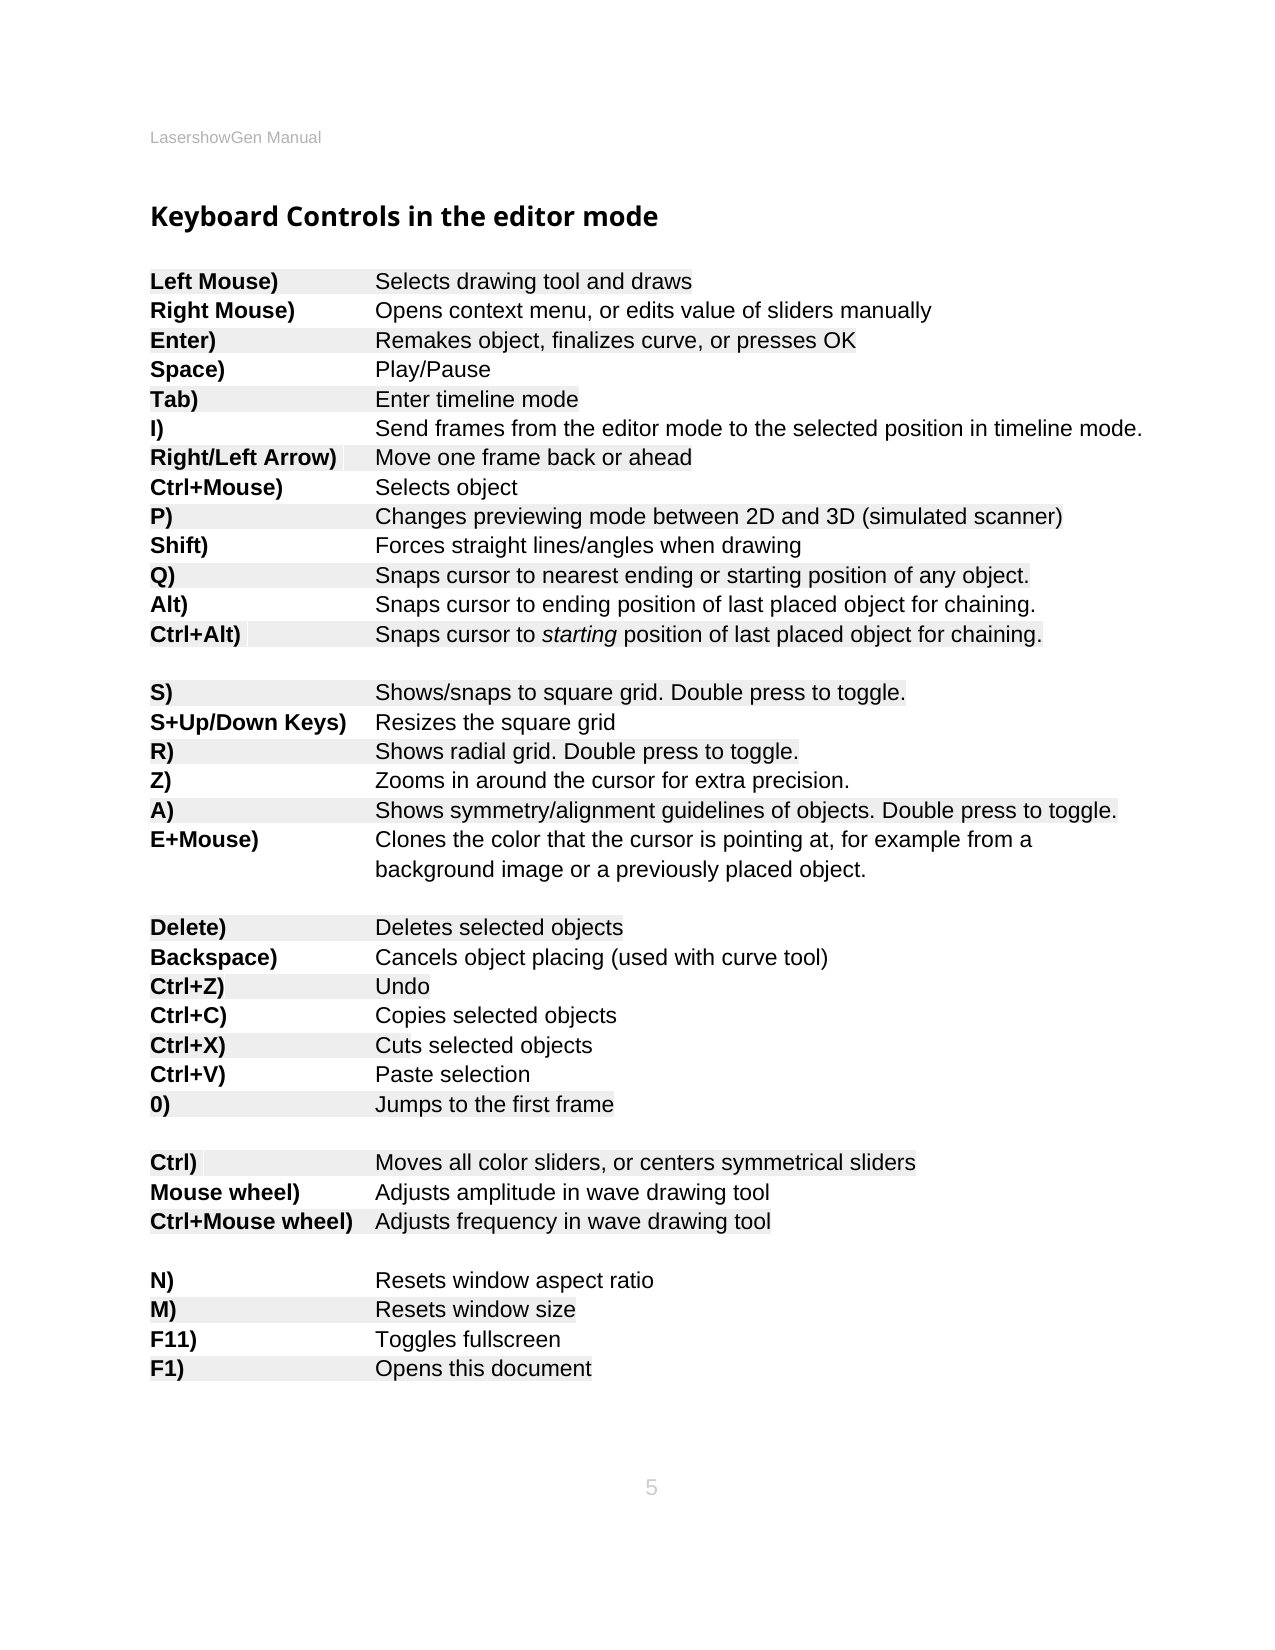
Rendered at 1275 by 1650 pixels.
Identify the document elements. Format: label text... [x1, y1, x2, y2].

text Mouse wheel) Adjusts amplitude in wave drawing tool [150, 1179, 1153, 1205]
text Enter) Remakes object, finalizes curve, or presses OK [150, 328, 1153, 353]
text Ctrl) Moves all color sliders, or centers symmetrical sliders [150, 1150, 1153, 1176]
text F1) Opens this document [150, 1356, 1153, 1381]
text M) Resets window size [150, 1297, 1153, 1323]
text Ctrl+Z) Undo [150, 974, 1153, 999]
text Ctrl+Alt) Snaps cursor to starting position of last placed object for chaining. [150, 621, 1153, 647]
text S+Up/Down Keys) Resizes the square grid [150, 709, 1153, 735]
text Ctrl+Mouse) Selects object [150, 474, 1153, 500]
text Shift) Forces straight lines/angles when drawing [150, 533, 1153, 559]
text Right/Left Arrow) Move one frame back or ahead [150, 445, 1153, 471]
text F11) Toggles fullscreen [150, 1326, 1153, 1352]
text Ctrl+C) Copies selected objects [150, 1003, 1153, 1029]
text Delete) Deletes selected objects [150, 915, 1153, 941]
text P) Changes previewing mode between 2D and 3D (simulated scanner) [150, 504, 1153, 529]
text Space) Play/Pause [150, 357, 1153, 383]
text A) Shows symmetry/alignment guidelines of objects. Double press to toggle. [150, 798, 1153, 823]
text Right Mouse) Opens context menu, or edits value of sliders manually [150, 298, 1153, 324]
text Ctrl+Mouse wheel) Adjusts frequency in wave drawing tool [150, 1209, 1153, 1234]
text S) Shows/snaps to square grid. Double press to toggle. [150, 680, 1153, 706]
text Alt) Snaps cursor to ending position of last placed object for chaining. [150, 592, 1153, 618]
text Q) Snaps cursor to nearest ending or starting position of any object. [150, 563, 1153, 588]
text Z) Zooms in around the cursor for extra precision. [150, 768, 1153, 794]
subtitle Keyboard Controls in the editor mode [150, 197, 1153, 234]
text Backspace) Cancels object placing (used with curve tool) [150, 944, 1153, 970]
text Ctrl+X) Cuts selected objects [150, 1033, 1153, 1058]
text Ctrl+V) Paste selection [150, 1062, 1153, 1088]
text E+Mouse) Clones the color that the cursor is pointing at, for example from a background image or a previously placed object. [150, 827, 1153, 882]
text Left Mouse) Selects drawing tool and draws [150, 269, 1153, 294]
text N) Resets window aspect ratio [150, 1268, 1153, 1293]
text I) Send frames from the editor mode to the selected position in timeline mode. [150, 416, 1153, 441]
text 0) Jumps to the first frame [150, 1091, 1153, 1117]
text R) Shows radial grid. Double press to toggle. [150, 739, 1153, 764]
text Tab) Enter timeline mode [150, 386, 1153, 412]
